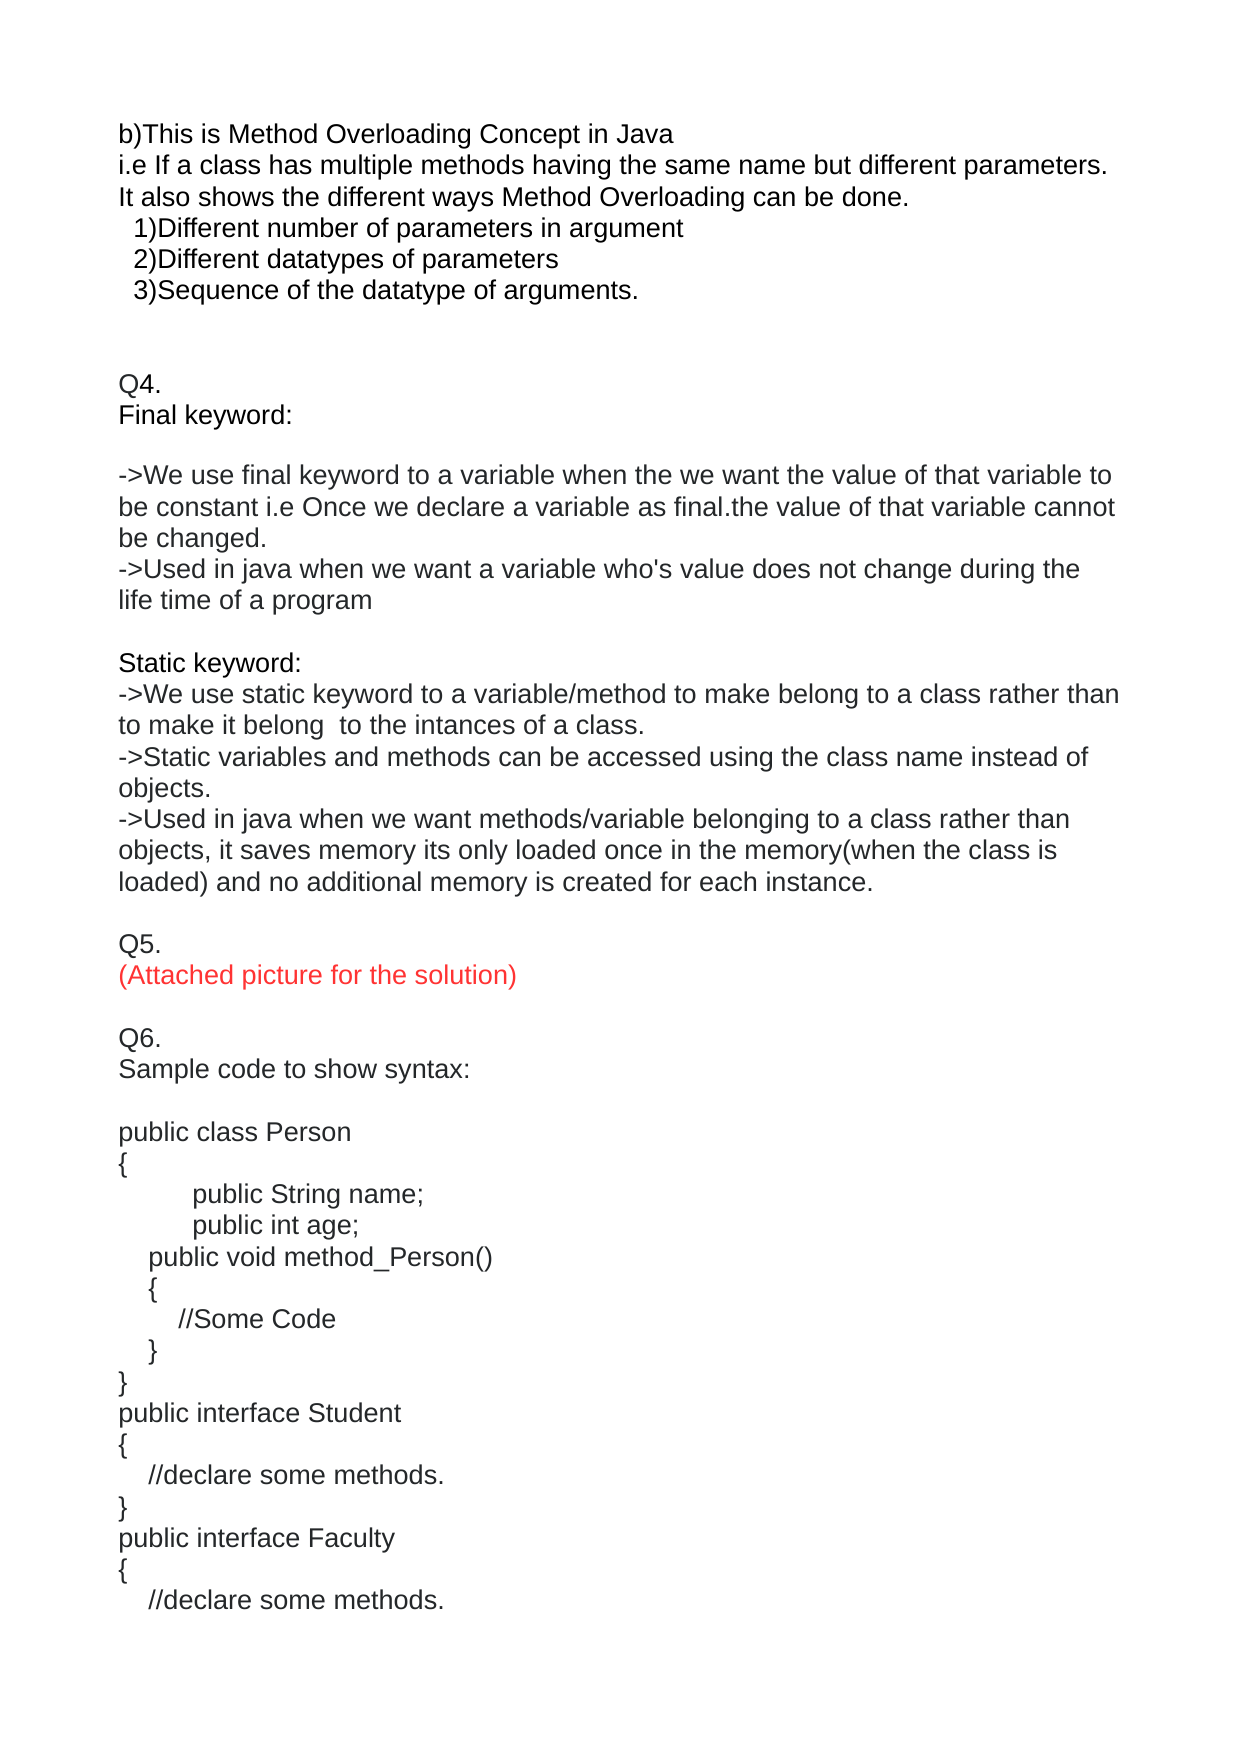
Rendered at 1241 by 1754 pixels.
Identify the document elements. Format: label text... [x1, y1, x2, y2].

text ->We use final keyword to a variable when the we want the value of that variable to be constant i.e Once we declare a variable as final.the value of that variable cannot be changed. [118, 459, 1122, 553]
text public void method_Person() [118, 1241, 1122, 1272]
text ->Static variables and methods can be accessed using the class name instead of objects. [118, 741, 1122, 803]
text //Some Code [118, 1303, 1122, 1334]
text Final keyword: [118, 399, 1122, 431]
text public int age; [118, 1209, 1122, 1241]
text 3)Sequence of the datatype of arguments. [118, 274, 1122, 306]
text { [118, 1272, 1122, 1303]
text public interface Faculty [118, 1522, 1122, 1553]
text { [118, 1428, 1122, 1459]
text ->We use static keyword to a variable/method to make belong to a class rather than to make it belong to the intances of a class. [118, 678, 1122, 741]
text //declare some methods. [118, 1459, 1122, 1491]
text It also shows the different ways Method Overloading can be done. [118, 181, 1122, 212]
text } [118, 1366, 1122, 1397]
text 2)Different datatypes of parameters [118, 243, 1122, 274]
text 1)Different number of parameters in argument [118, 212, 1122, 243]
text b)This is Method Overloading Concept in Java [118, 118, 1122, 149]
text { [118, 1147, 1122, 1178]
text public String name; [118, 1178, 1122, 1209]
text Q5. [118, 928, 1122, 959]
text Q6. [118, 1022, 1122, 1053]
text } [118, 1491, 1122, 1522]
text (Attached picture for the solution) [118, 959, 1122, 991]
text i.e If a class has multiple methods having the same name but different parameters. [118, 149, 1122, 181]
text //declare some methods. [118, 1584, 1122, 1616]
text Sample code to show syntax: [118, 1053, 1122, 1084]
text public class Person [118, 1116, 1122, 1147]
text { [118, 1553, 1122, 1584]
text public interface Student [118, 1397, 1122, 1428]
text ->Used in java when we want methods/variable belonging to a class rather than objects, it saves memory its only loaded once in the memory(when the class is loaded) and no additional memory is created for each instance. [118, 803, 1122, 897]
text Q4. [118, 368, 1122, 399]
text Static keyword: [118, 647, 1122, 678]
text } [118, 1334, 1122, 1366]
text ->Used in java when we want a variable who's value does not change during the life time of a program [118, 553, 1122, 616]
